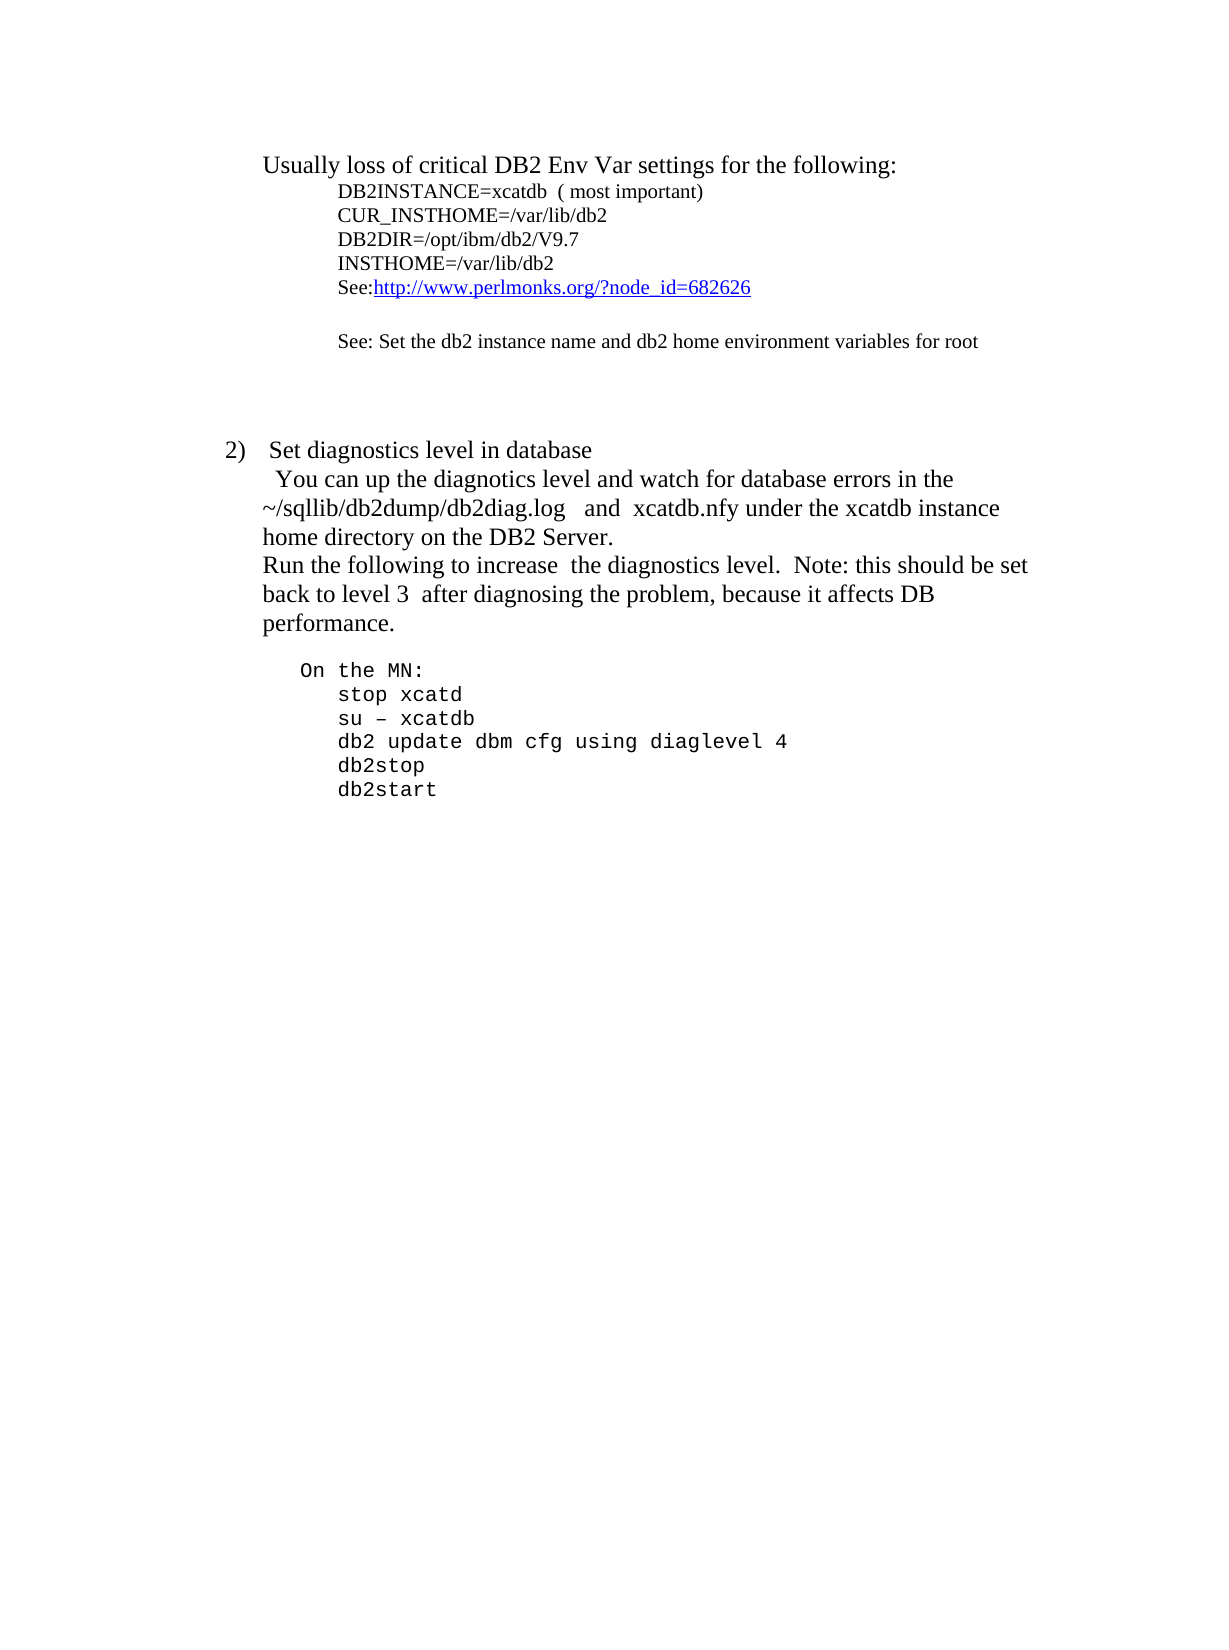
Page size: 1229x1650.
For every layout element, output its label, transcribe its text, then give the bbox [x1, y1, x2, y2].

list DB2INSTANCE=xcatdb ( most important) [300, 179, 1041, 203]
list Usually loss of critical DB2 Env Var settings for the following: [225, 150, 1041, 179]
list See: Set the db2 instance name and db2 home environment variables for root [300, 328, 1041, 353]
list DB2DIR=/opt/ibm/db2/V9.7 [300, 227, 1041, 251]
text db2start [300, 779, 1041, 802]
list See:http://www.perlmonks.org/?node_id=682626 [300, 275, 1041, 299]
text su – xcatdb [300, 708, 1041, 731]
text db2stop [300, 755, 1041, 779]
text stop xcatd [300, 684, 1041, 708]
list You can up the diagnotics level and watch for database errors in the ~/sqllib/db2dump/db2diag.log and xcatdb.nfy under the xcatdb instance home directory on the DB2 Server. [225, 464, 1041, 551]
text db2 update dbm cfg using diaglevel 4 [300, 731, 1041, 755]
text On the MN: [300, 661, 1041, 684]
list Set diagnostics level in database [225, 436, 1041, 464]
list CUR_INSTHOME=/var/lib/db2 [300, 203, 1041, 227]
list Run the following to increase the diagnostics level. Note: this should be set back to level 3 after diagnosing the problem, because it affects DB performance. [225, 551, 1041, 637]
list INSTHOME=/var/lib/db2 [300, 251, 1041, 275]
